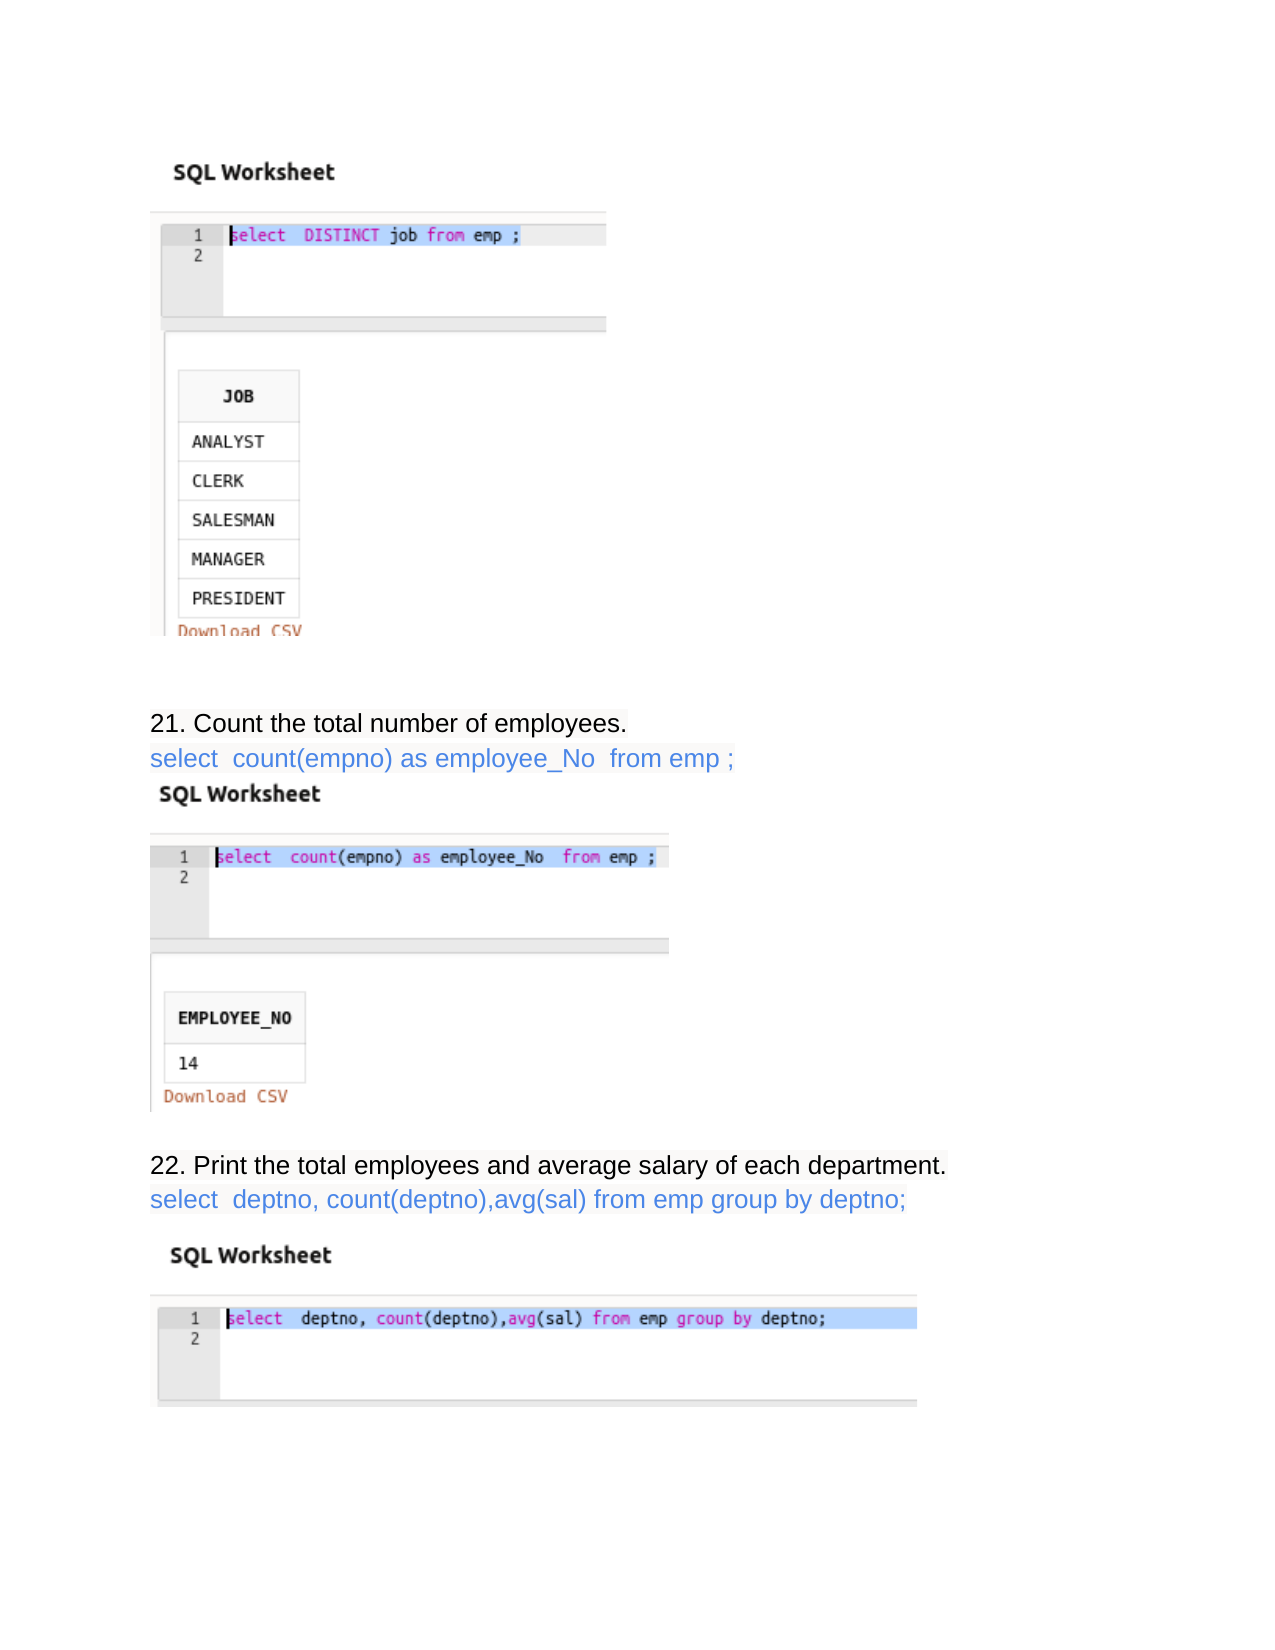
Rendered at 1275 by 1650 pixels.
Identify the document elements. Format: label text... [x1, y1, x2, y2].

text 21. Count the total number of employees. [150, 708, 1125, 738]
text select deptno, count(deptno),avg(sal) from emp group by deptno; [150, 1184, 1125, 1214]
text select count(empno) as employee_No from emp ; [150, 743, 1125, 773]
picture [150, 777, 669, 1112]
text 22. Print the total employees and average salary of each department. [150, 1150, 1125, 1180]
picture [150, 150, 607, 636]
picture [150, 1218, 918, 1407]
